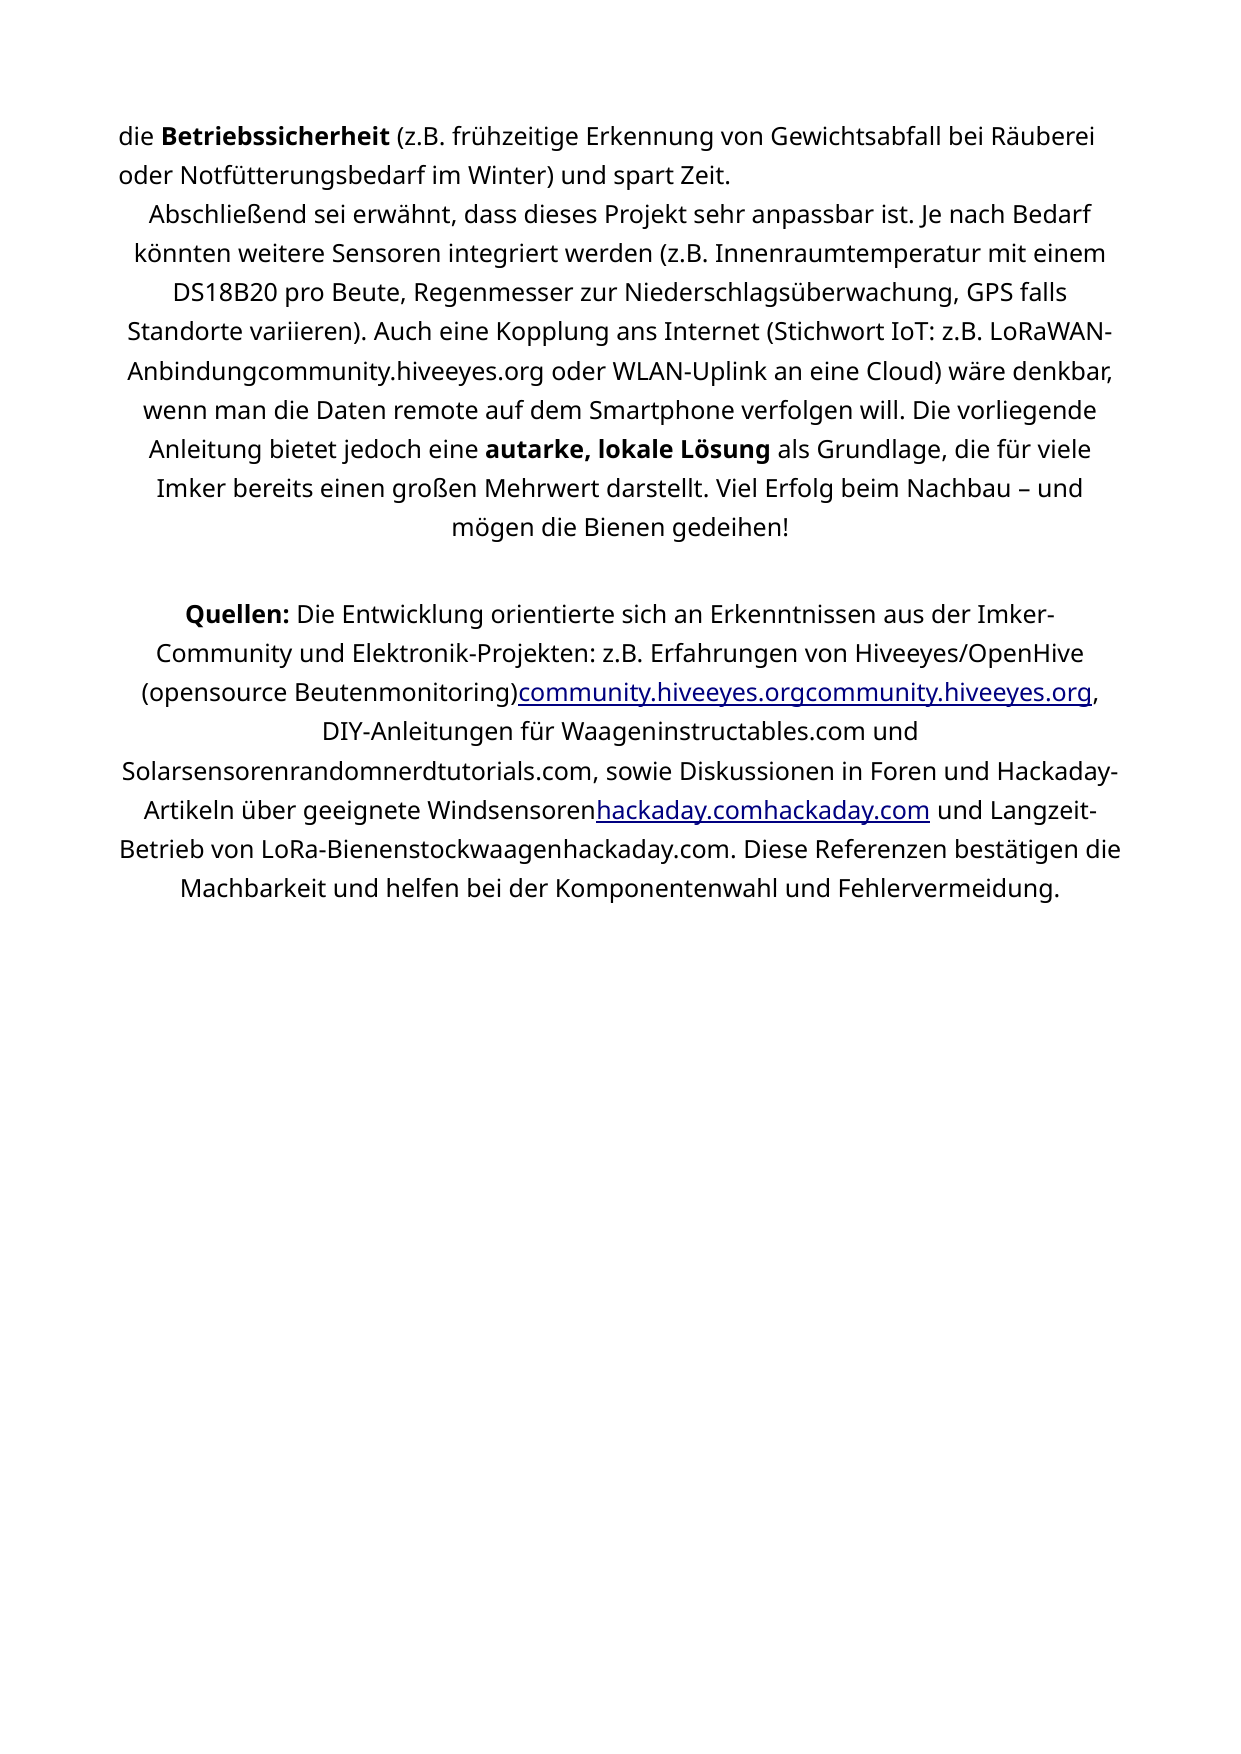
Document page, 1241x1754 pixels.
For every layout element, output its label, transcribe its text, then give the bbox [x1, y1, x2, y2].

list die Betriebssicherheit (z.B. frühzeitige Erkennung von Gewichtsabfall bei Räuberei oder Notfütterungsbedarf im Winter) und spart Zeit. [118, 118, 1122, 191]
text Abschließend sei erwähnt, dass dieses Projekt sehr anpassbar ist. Je nach Bedarf könnten weitere Sensoren integriert werden (z.B. Innenraumtemperatur mit einem DS18B20 pro Beute, Regenmesser zur Niederschlagsüberwachung, GPS falls Standorte variieren). Auch eine Kopplung ans Internet (Stichwort IoT: z.B. LoRaWAN-Anbindungcommunity.hiveeyes.org oder WLAN-Uplink an eine Cloud) wäre denkbar, wenn man die Daten remote auf dem Smartphone verfolgen will. Die vorliegende Anleitung bietet jedoch eine autarke, lokale Lösung als Grundlage, die für viele Imker bereits einen großen Mehrwert darstellt. Viel Erfolg beim Nachbau – und mögen die Bienen gedeihen! [118, 196, 1122, 544]
text Quellen: Die Entwicklung orientierte sich an Erkenntnissen aus der Imker-Community und Elektronik-Projekten: z.B. Erfahrungen von Hiveeyes/OpenHive (opensource Beutenmonitoring)community.hiveeyes.orgcommunity.hiveeyes.org, DIY-Anleitungen für Waageninstructables.com und Solarsensorenrandomnerdtutorials.com, sowie Diskussionen in Foren und Hackaday-Artikeln über geeignete Windsensorenhackaday.comhackaday.com und Langzeit-Betrieb von LoRa-Bienenstockwaagenhackaday.com. Diese Referenzen bestätigen die Machbarkeit und helfen bei der Komponentenwahl und Fehlervermeidung. [118, 597, 1122, 905]
